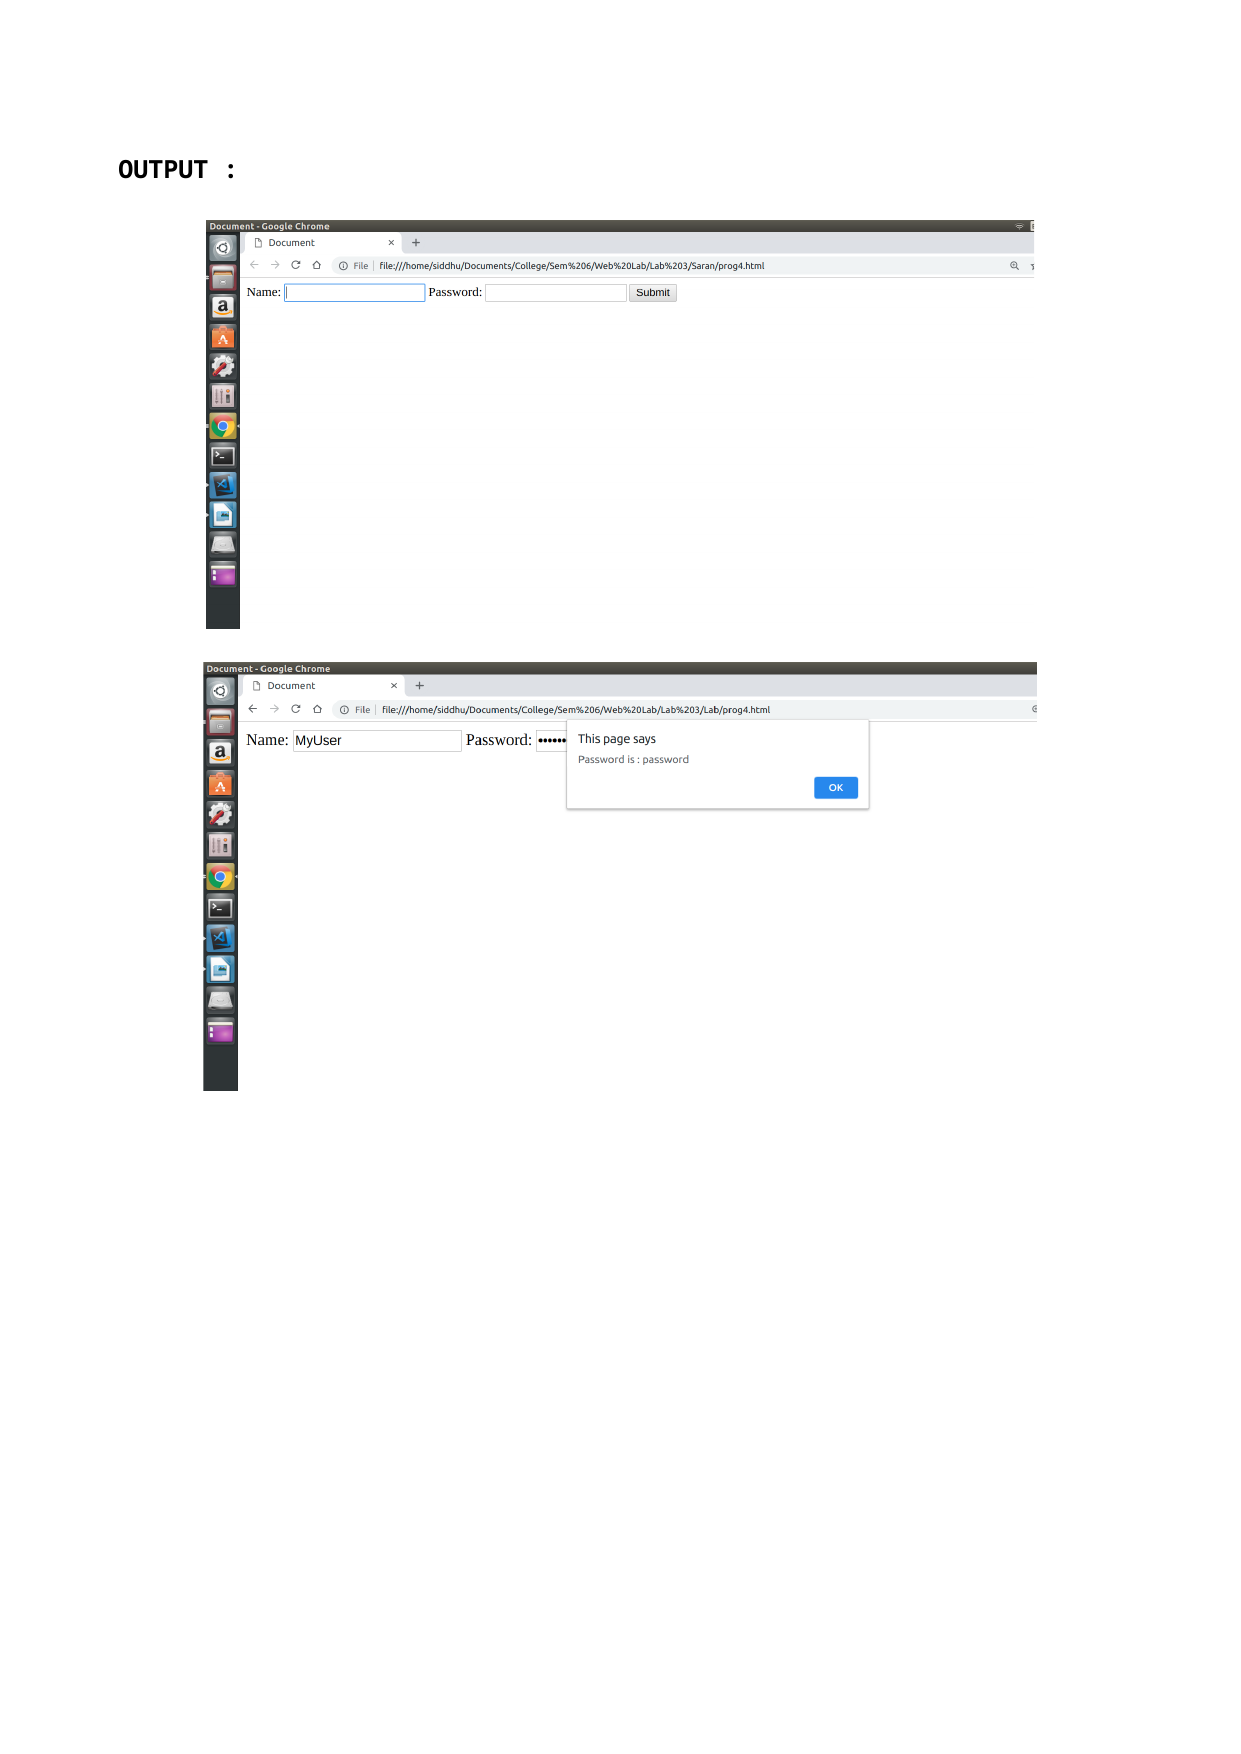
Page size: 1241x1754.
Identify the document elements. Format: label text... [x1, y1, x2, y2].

text OUTPUT : [118, 152, 1122, 186]
picture [203, 662, 1037, 1091]
picture [206, 220, 1035, 629]
